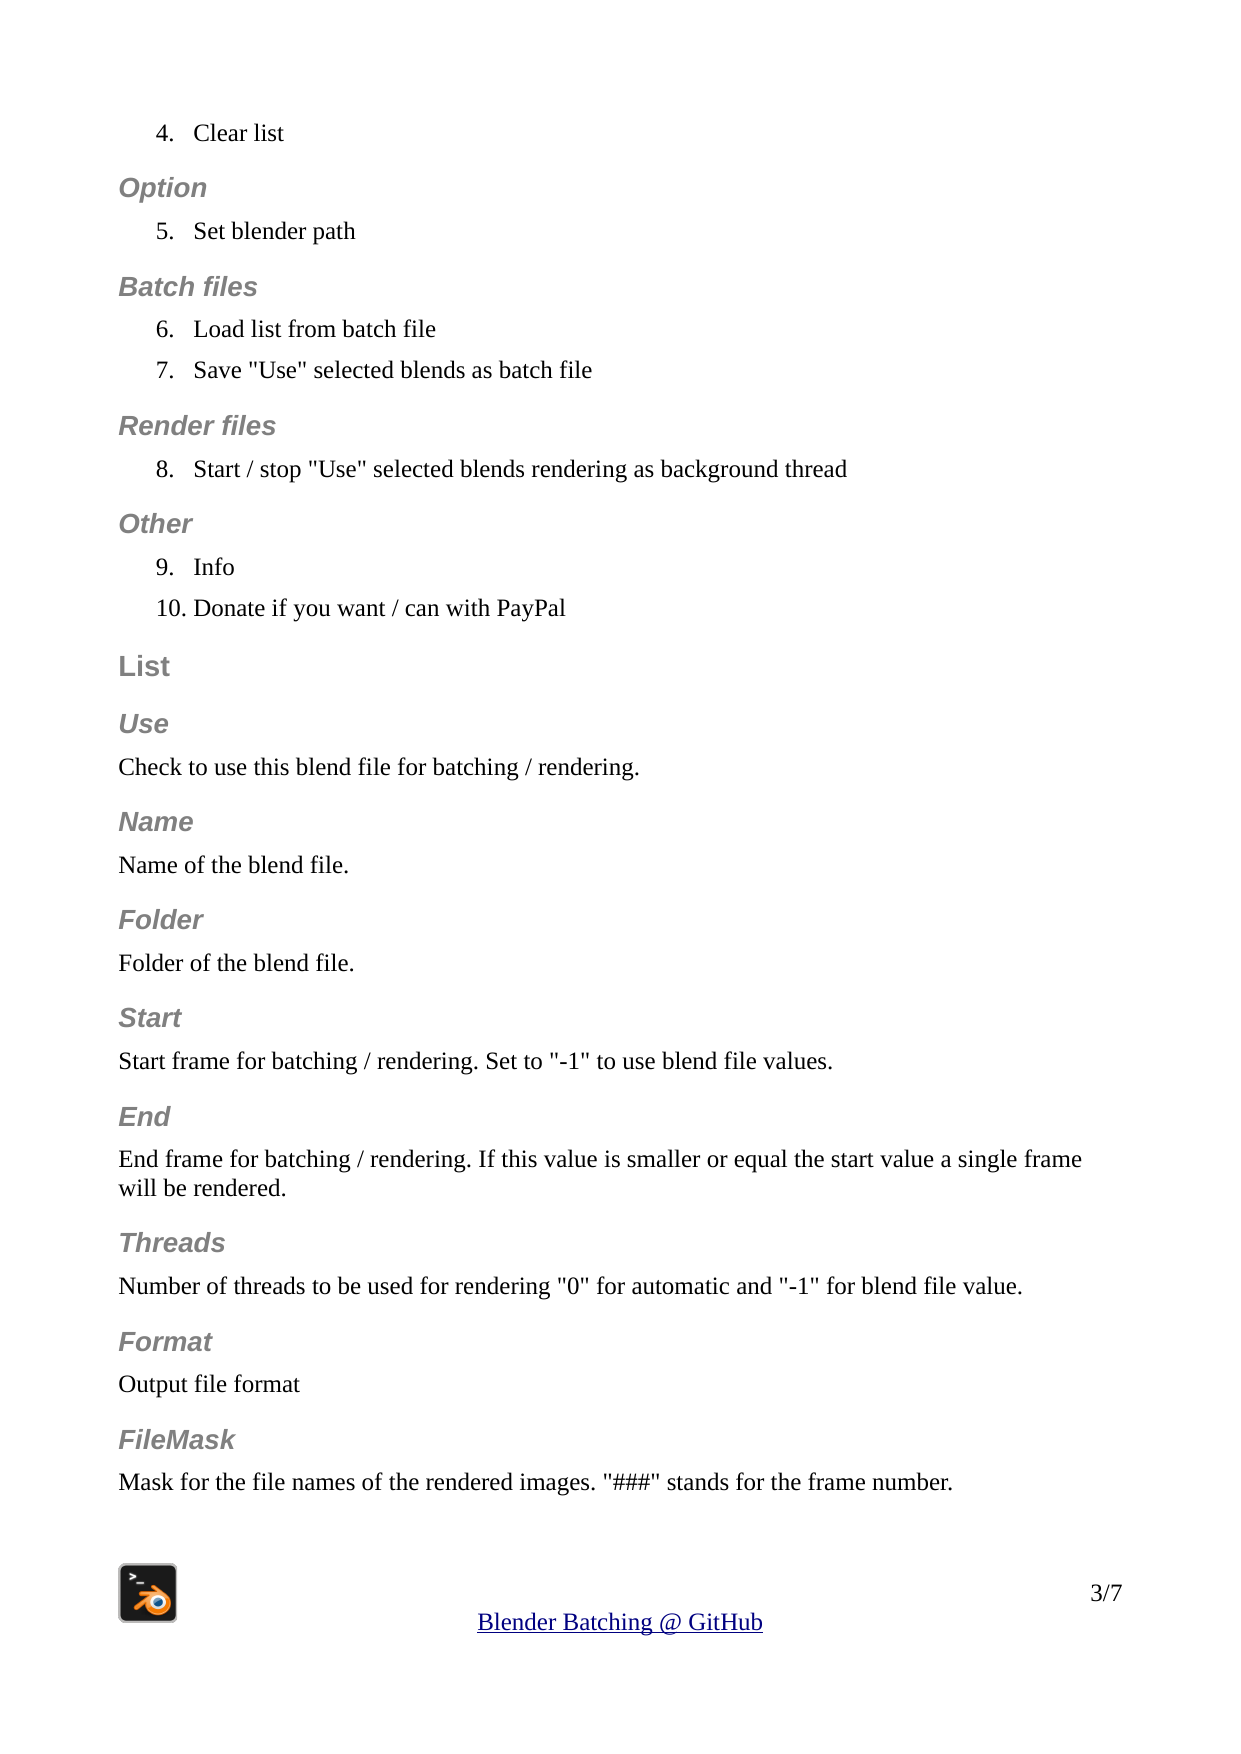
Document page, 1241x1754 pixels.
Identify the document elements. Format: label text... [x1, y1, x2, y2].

subtitle Start [118, 1002, 1122, 1034]
subtitle Use [118, 707, 1122, 739]
subtitle Batch files [118, 270, 1122, 302]
subtitle End [118, 1100, 1122, 1132]
subtitle Threads [118, 1227, 1122, 1259]
text Name of the blend file. [118, 850, 1122, 879]
text Check to use this blend file for batching / rendering. [118, 752, 1122, 781]
text Output file format [118, 1369, 1122, 1398]
subtitle Option [118, 172, 1122, 204]
subtitle Format [118, 1325, 1122, 1357]
text Number of threads to be used for rendering "0" for automatic and "-1" for blend file value. [118, 1271, 1122, 1300]
subtitle FileMask [118, 1423, 1122, 1455]
list Set blender path [156, 216, 1122, 245]
subtitle Folder [118, 904, 1122, 936]
text Start frame for batching / rendering. Set to "-1" to use blend file values. [118, 1046, 1122, 1075]
list Info [156, 552, 1122, 581]
subtitle List [118, 649, 1122, 682]
list Save "Use" selected blends as batch file [156, 356, 1122, 384]
list Clear list [156, 118, 1122, 147]
text End frame for batching / rendering. If this value is smaller or equal the start value a single frame will be rendered. [118, 1144, 1122, 1202]
text Folder of the blend file. [118, 948, 1122, 977]
subtitle Render files [118, 409, 1122, 441]
subtitle Name [118, 806, 1122, 837]
picture [118, 1563, 178, 1623]
list Start / stop "Use" selected blends rendering as background thread [156, 454, 1122, 482]
list Load list from batch file [156, 314, 1122, 343]
subtitle Other [118, 507, 1122, 539]
text Mask for the file names of the rendered images. "###" stands for the frame number. [118, 1467, 1122, 1496]
list Donate if you want / can with PayPal [156, 593, 1122, 622]
